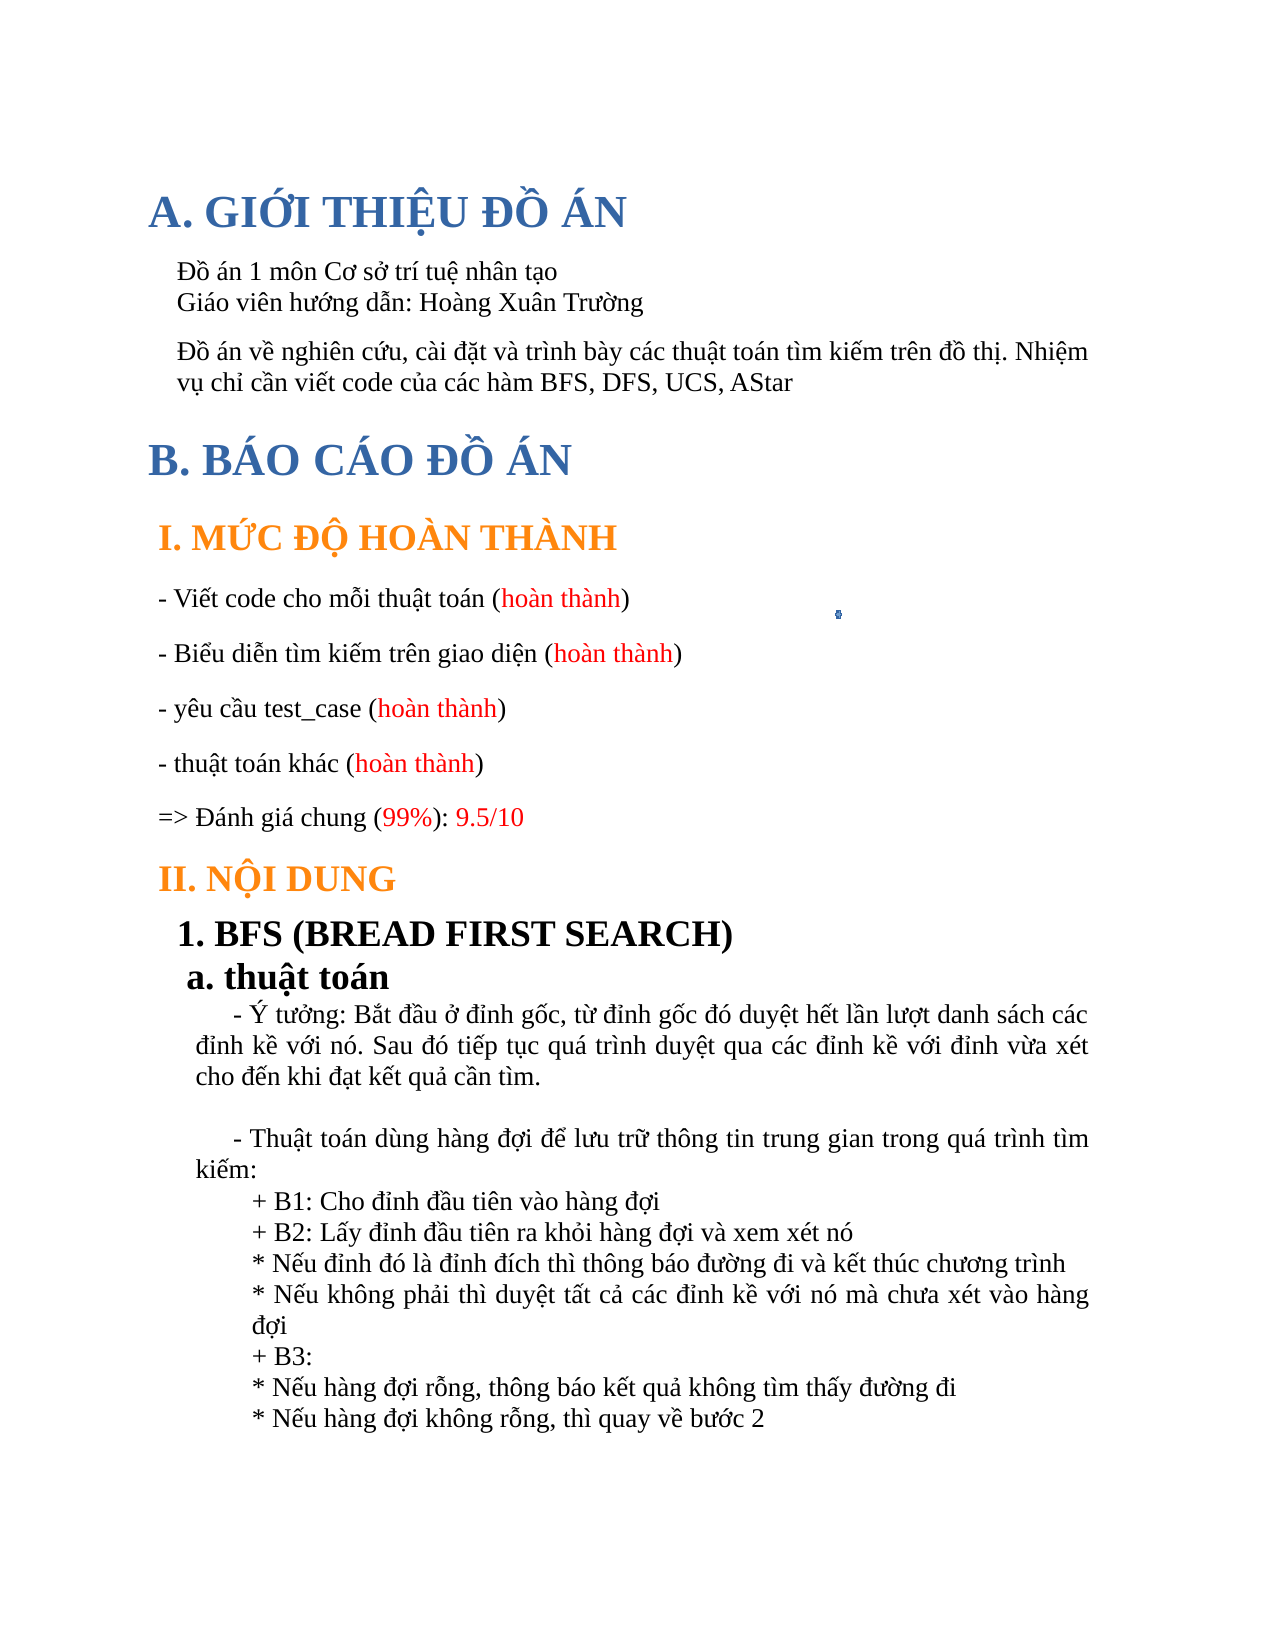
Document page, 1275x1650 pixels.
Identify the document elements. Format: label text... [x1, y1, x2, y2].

text 1. BFS (BREAD FIRST SEARCH) [139, 911, 1090, 954]
text => Đánh giá chung (99%): 9.5/10 [158, 802, 1090, 833]
text B. BÁO CÁO ĐỒ ÁN [149, 433, 1090, 485]
text I. MỨC ĐỘ HOÀN THÀNH [158, 515, 1090, 558]
text - Biểu diễn tìm kiếm trên giao diện (hoàn thành) [158, 637, 1090, 668]
text * Nếu không phải thì duyệt tất cả các đỉnh kề với nó mà chưa xét vào hàng đợi [252, 1278, 1090, 1340]
text II. NỘI DUNG [158, 856, 1090, 899]
text * Nếu hàng đợi rỗng, thông báo kết quả không tìm thấy đường đi [252, 1371, 1090, 1403]
text * Nếu hàng đợi không rỗng, thì quay về bước 2 [252, 1403, 1090, 1434]
text - Ý tưởng: Bắt đầu ở đỉnh gốc, từ đỉnh gốc đó duyệt hết lần lượt danh sách các đỉnh kề với nó. Sau đó tiếp tục quá trình duyệt qua các đỉnh kề với đỉnh vừa xét cho đến khi đạt kết quả cần tìm. [195, 998, 1090, 1091]
text A. GIỚI THIỆU ĐỒ ÁN [149, 184, 1090, 237]
text * Nếu đỉnh đó là đỉnh đích thì thông báo đường đi và kết thúc chương trình [252, 1247, 1090, 1278]
text Đồ án về nghiên cứu, cài đặt và trình bày các thuật toán tìm kiếm trên đồ thị. Nhiệm vụ chỉ cần viết code của các hàm BFS, DFS, UCS, AStar [177, 335, 1090, 397]
text Đồ án 1 môn Cơ sở trí tuệ nhân tạo [177, 255, 1090, 286]
text - Viết code cho mỗi thuật toán (hoàn thành) [158, 582, 1090, 613]
text - Thuật toán dùng hàng đợi để lưu trữ thông tin trung gian trong quá trình tìm kiếm: [195, 1122, 1090, 1184]
text + B1: Cho đỉnh đầu tiên vào hàng đợi [252, 1184, 1090, 1216]
text - yêu cầu test_case (hoàn thành) [158, 692, 1090, 723]
text + B2: Lấy đỉnh đầu tiên ra khỏi hàng đợi và xem xét nó [252, 1216, 1090, 1247]
text a. thuật toán [139, 954, 1090, 998]
text - thuật toán khác (hoàn thành) [158, 747, 1090, 778]
text + B3: [252, 1340, 1090, 1371]
text Giáo viên hướng dẫn: Hoàng Xuân Trường [177, 286, 1090, 317]
